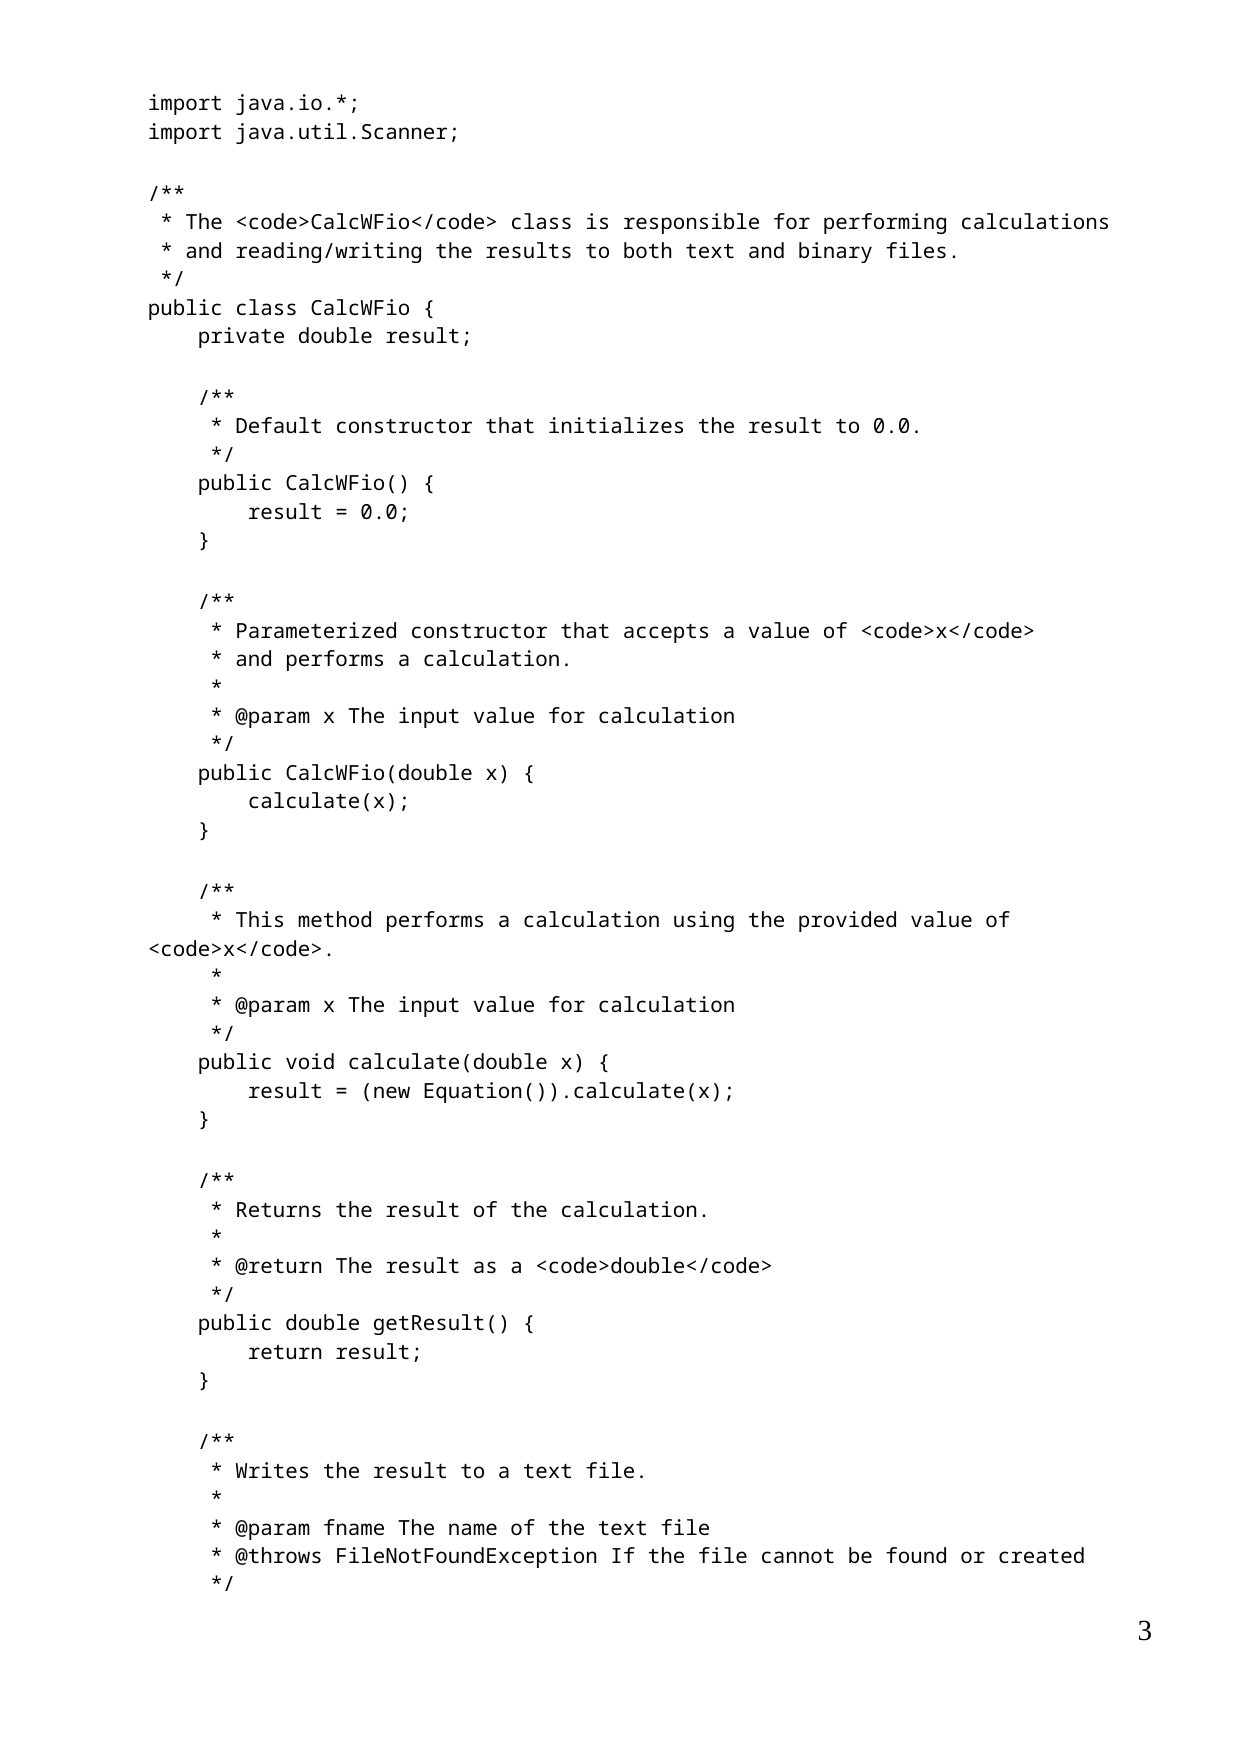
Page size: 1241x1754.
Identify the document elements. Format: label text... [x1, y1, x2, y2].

text /** [148, 1166, 1152, 1195]
text * Writes the result to a text file. [148, 1456, 1152, 1484]
text * Returns the result of the calculation. [148, 1195, 1152, 1223]
text calculate(x); [148, 786, 1152, 815]
text * [148, 962, 1152, 991]
text private double result; [148, 321, 1152, 349]
text public CalcWFio() { [148, 468, 1152, 497]
text * and performs a calculation. [148, 644, 1152, 673]
text } [148, 1365, 1152, 1394]
text * @param x The input value for calculation [148, 991, 1152, 1019]
text */ [148, 264, 1152, 293]
text * @param x The input value for calculation [148, 701, 1152, 729]
text result = 0.0; [148, 497, 1152, 525]
text public class CalcWFio { [148, 293, 1152, 321]
text /** [148, 877, 1152, 905]
text */ [148, 729, 1152, 758]
text import java.util.Scanner; [148, 117, 1152, 145]
text * @return The result as a <code>double</code> [148, 1252, 1152, 1280]
text */ [148, 1019, 1152, 1047]
text result = (new Equation()).calculate(x); [148, 1076, 1152, 1104]
text public double getResult() { [148, 1308, 1152, 1337]
text /** [148, 383, 1152, 412]
text * This method performs a calculation using the provided value of <code>x</code>. [148, 905, 1152, 962]
text /** [148, 587, 1152, 616]
text import java.io.*; [148, 88, 1152, 117]
text /** [148, 179, 1152, 207]
text * [148, 673, 1152, 701]
text * and reading/writing the results to both text and binary files. [148, 236, 1152, 264]
text * @param fname The name of the text file [148, 1513, 1152, 1541]
text return result; [148, 1337, 1152, 1365]
text */ [148, 440, 1152, 468]
text * [148, 1484, 1152, 1513]
text /** [148, 1427, 1152, 1456]
text */ [148, 1569, 1152, 1598]
text } [148, 525, 1152, 554]
text * Default constructor that initializes the result to 0.0. [148, 412, 1152, 440]
text } [148, 1104, 1152, 1133]
text public CalcWFio(double x) { [148, 758, 1152, 786]
text * Parameterized constructor that accepts a value of <code>x</code> [148, 616, 1152, 644]
text * [148, 1223, 1152, 1252]
text } [148, 815, 1152, 843]
text * The <code>CalcWFio</code> class is responsible for performing calculations [148, 207, 1152, 236]
text * @throws FileNotFoundException If the file cannot be found or created [148, 1541, 1152, 1569]
text public void calculate(double x) { [148, 1047, 1152, 1076]
text */ [148, 1280, 1152, 1308]
